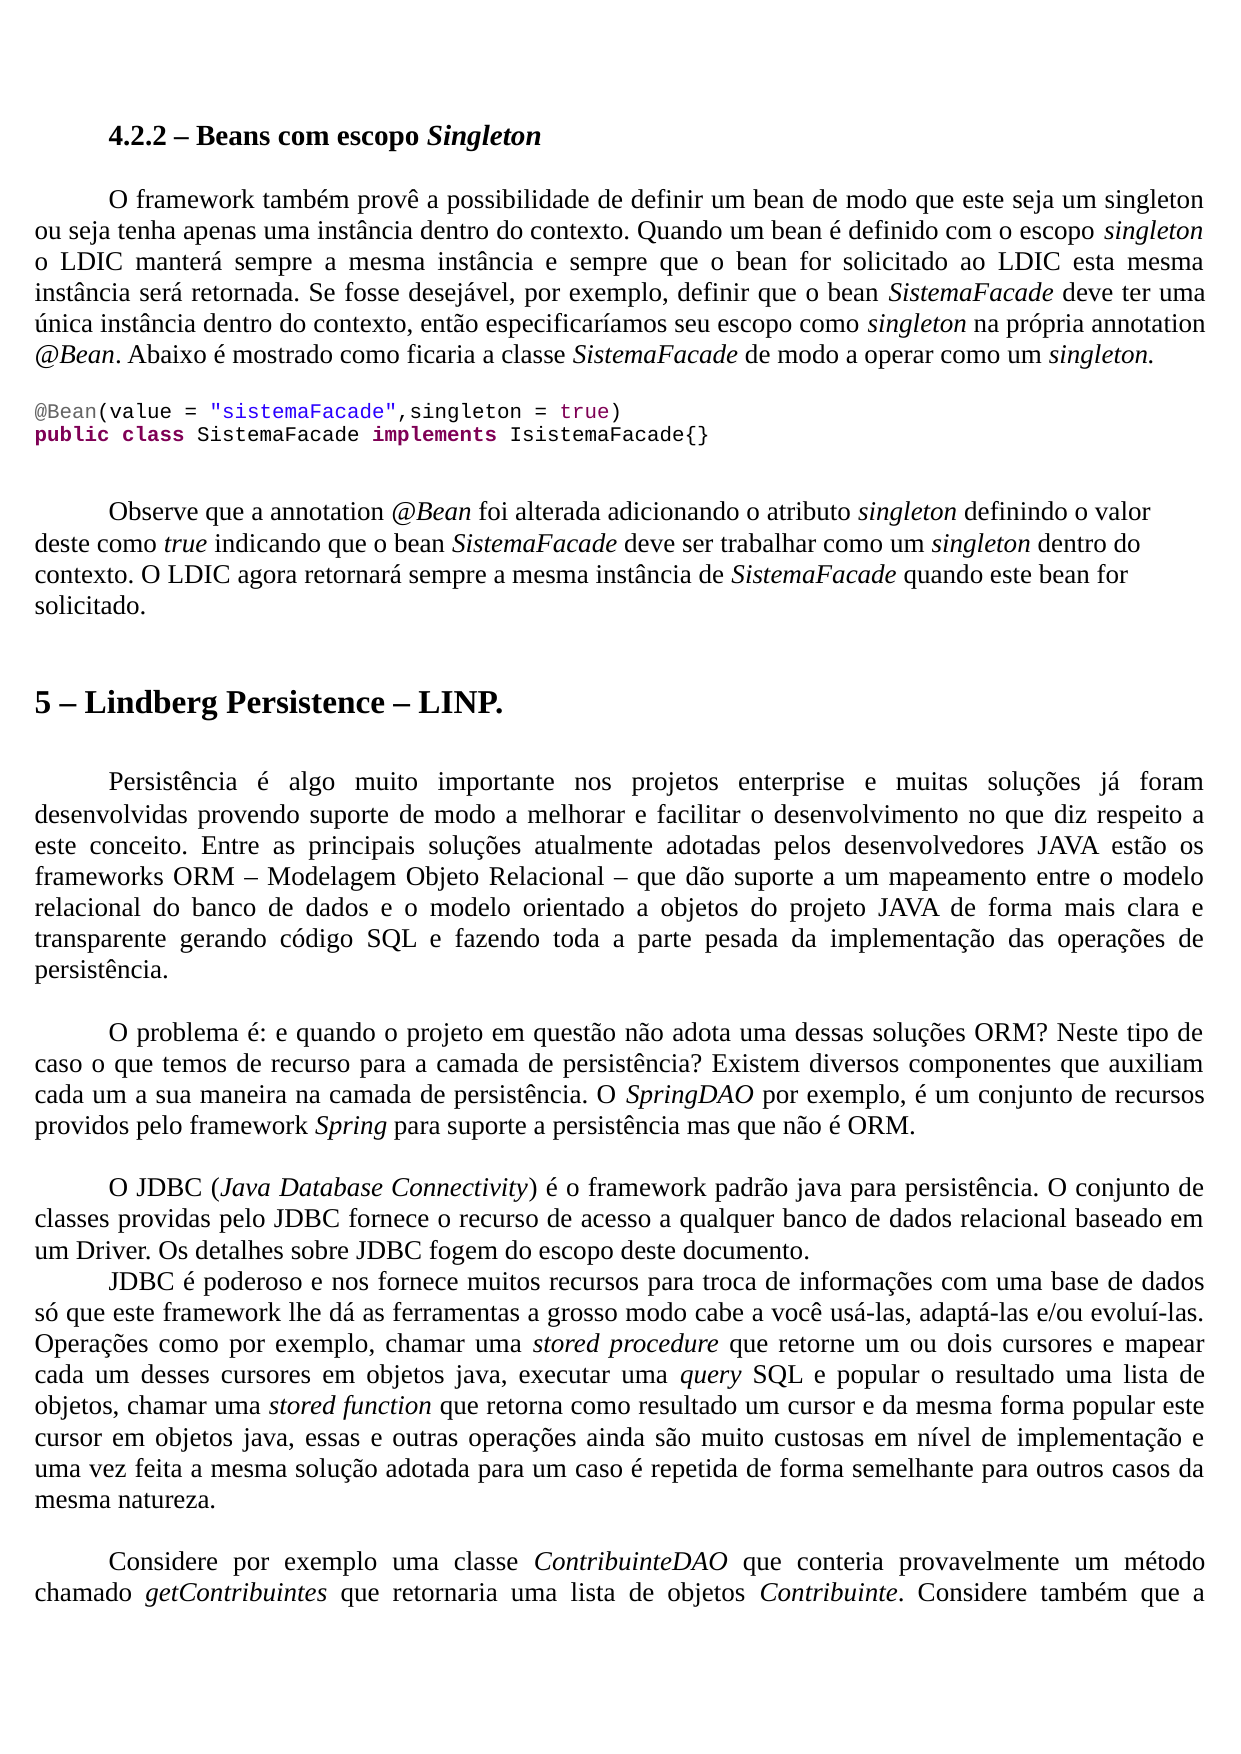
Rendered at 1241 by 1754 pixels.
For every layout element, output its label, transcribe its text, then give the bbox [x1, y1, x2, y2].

text @Bean(value = "sistemaFacade",singleton = true) [34, 401, 1206, 424]
text public class SistemaFacade implements IsistemaFacade{} [34, 424, 1206, 448]
text JDBC é poderoso e nos fornece muitos recursos para troca de informações com uma base de dados só que este framework lhe dá as ferramentas a grosso modo cabe a você usá-las, adaptá-las e/ou evoluí-las. Operações como por exemplo, chamar uma stored procedure que retorne um ou dois cursores e mapear cada um desses cursores em objetos java, executar uma query SQL e popular o resultado uma lista de objetos, chamar uma stored function que retorna como resultado um cursor e da mesma forma popular este cursor em objetos java, essas e outras operações ainda são muito custosas em nível de implementação e uma vez feita a mesma solução adotada para um caso é repetida de forma semelhante para outros casos da mesma natureza. [34, 1265, 1206, 1514]
text Considere por exemplo uma classe ContribuinteDAO que conteria provavelmente um método chamado getContribuintes que retornaria uma lista de objetos Contribuinte. Considere também que a [34, 1545, 1206, 1607]
text 5 – Lindberg Persistence – LINP. [34, 683, 1206, 721]
text O JDBC (Java Database Connectivity) é o framework padrão java para persistência. O conjunto de classes providas pelo JDBC fornece o recurso de acesso a qualquer banco de dados relacional baseado em um Driver. Os detalhes sobre JDBC fogem do escopo deste documento. [34, 1171, 1206, 1265]
text Observe que a annotation @Bean foi alterada adicionando o atributo singleton definindo o valor deste como true indicando que o bean SistemaFacade deve ser trabalhar como um singleton dentro do contexto. O LDIC agora retornará sempre a mesma instância de SistemaFacade quando este bean for solicitado. [34, 495, 1206, 620]
text O framework também provê a possibilidade de definir um bean de modo que este seja um singleton ou seja tenha apenas uma instância dentro do contexto. Quando um bean é definido com o escopo singleton o LDIC manterá sempre a mesma instância e sempre que o bean for solicitado ao LDIC esta mesma instância será retornada. Se fosse desejável, por exemplo, definir que o bean SistemaFacade deve ter uma única instância dentro do contexto, então especificaríamos seu escopo como singleton na própria annotation @Bean. Abaixo é mostrado como ficaria a classe SistemaFacade de modo a operar como um singleton. [34, 183, 1206, 370]
text O problema é: e quando o projeto em questão não adota uma dessas soluções ORM? Neste tipo de caso o que temos de recurso para a camada de persistência? Existem diversos componentes que auxiliam cada um a sua maneira na camada de persistência. O SpringDAO por exemplo, é um conjunto de recursos providos pelo framework Spring para suporte a persistência mas que não é ORM. [34, 1016, 1206, 1140]
text 4.2.2 – Beans com escopo Singleton [34, 118, 1206, 152]
text Persistência é algo muito importante nos projetos enterprise e muitas soluções já foram desenvolvidas provendo suporte de modo a melhorar e facilitar o desenvolvimento no que diz respeito a este conceito. Entre as principais soluções atualmente adotadas pelos desenvolvedores JAVA estão os frameworks ORM – Modelagem Objeto Relacional – que dão suporte a um mapeamento entre o modelo relacional do banco de dados e o modelo orientado a objetos do projeto JAVA de forma mais clara e transparente gerando código SQL e fazendo toda a parte pesada da implementação das operações de persistência. [34, 759, 1206, 984]
